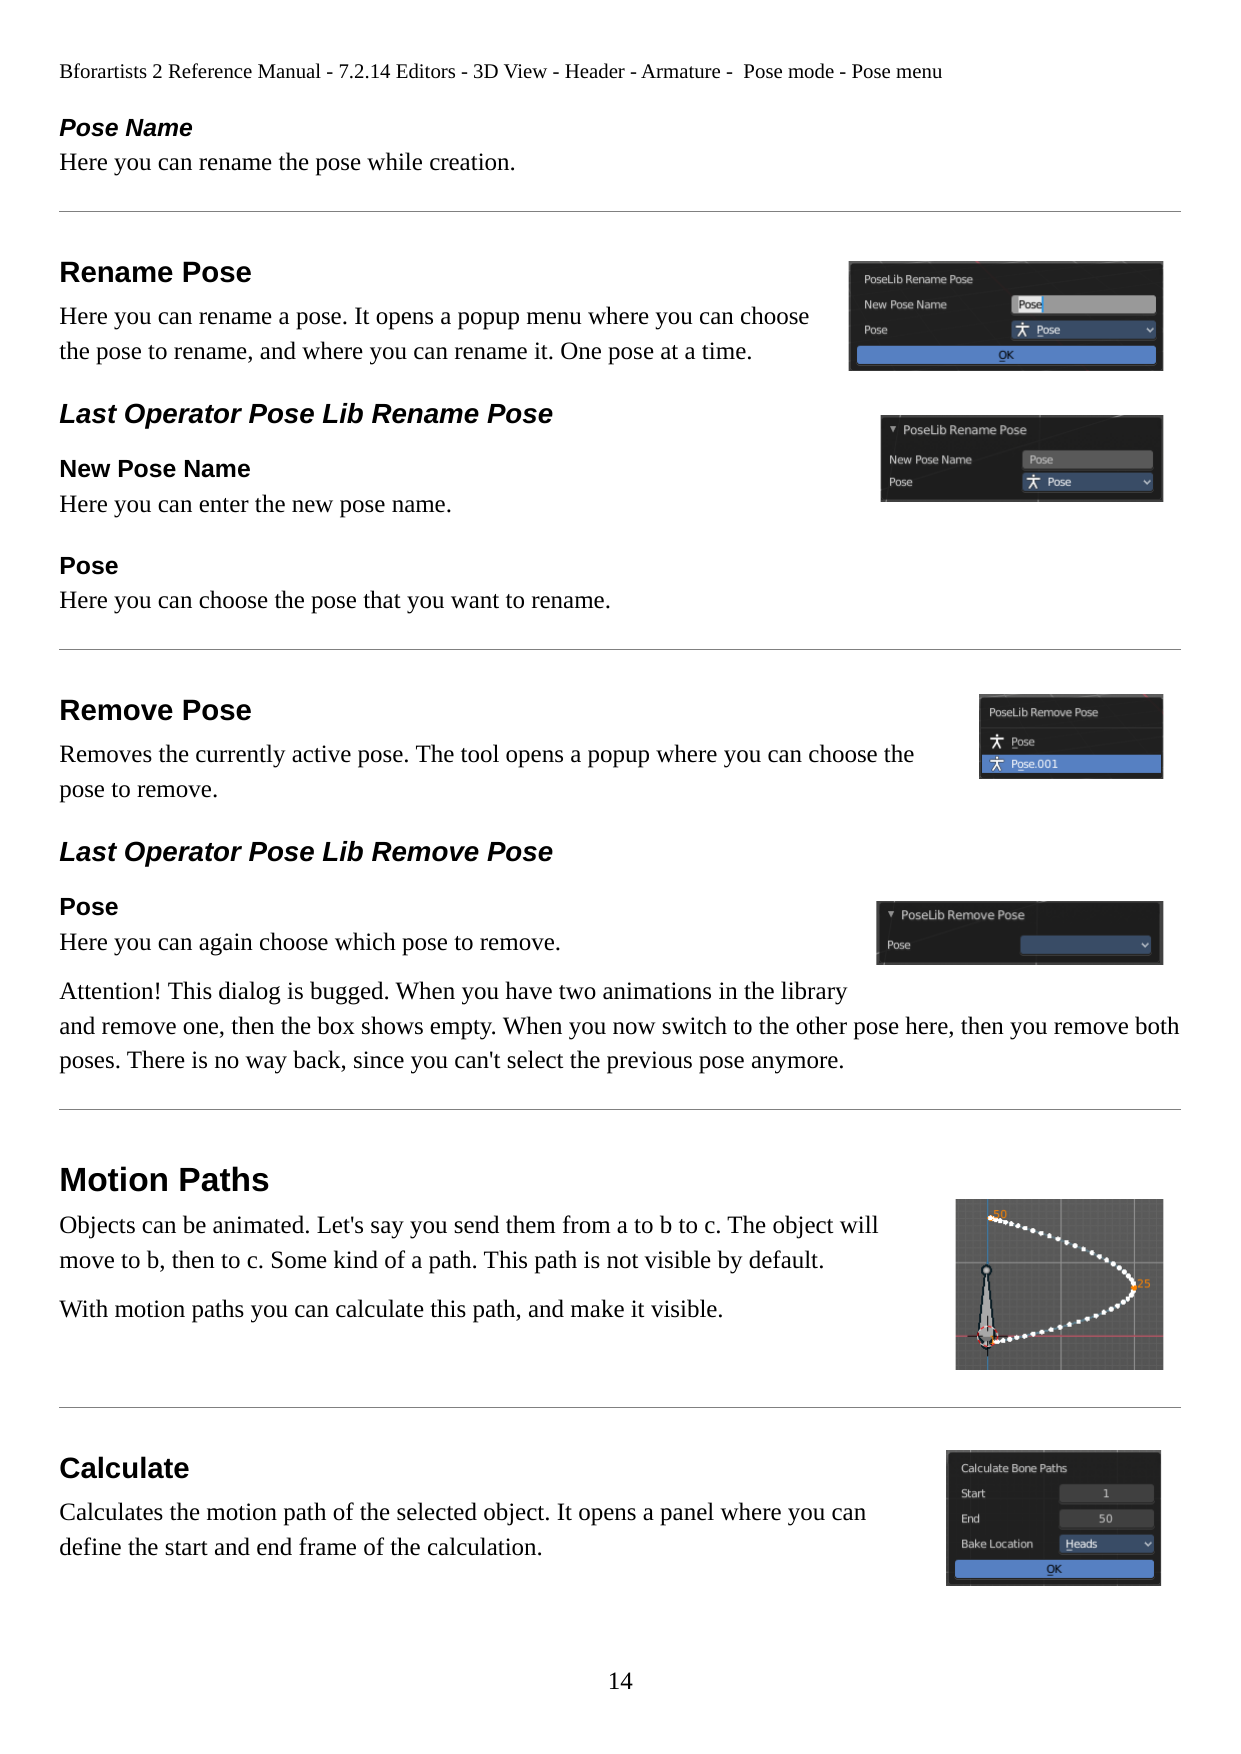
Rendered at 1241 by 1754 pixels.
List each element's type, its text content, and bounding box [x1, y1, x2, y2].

picture [955, 1199, 1164, 1370]
text Objects can be animated. Let's say you send them from a to b to c. The object will move to b, then to c. Some kind of a path. This path is not visible by default. [59, 1211, 955, 1274]
text Here you can enter the new pose name. [59, 489, 1181, 518]
text Removes the currently active pose. The tool opens a popup where you can choose the pose to remove. [59, 739, 1181, 803]
subtitle Rename Pose [59, 255, 1181, 289]
subtitle Pose [59, 892, 1181, 921]
subtitle Last Operator Pose Lib Rename Pose [59, 397, 1181, 429]
picture [848, 261, 1164, 371]
subtitle [1164, 454, 1181, 483]
picture [979, 694, 1164, 779]
subtitle Last Operator Pose Lib Remove Pose [59, 836, 1181, 867]
text Here you can rename the pose while creation. [59, 147, 1181, 176]
text With motion paths you can calculate this path, and make it visible. [59, 1294, 955, 1323]
text Here you can rename a pose. It opens a popup menu where you can choose the pose to rename, and where you can rename it. One pose at a time. [59, 301, 848, 365]
text Attention! This dialog is bugged. When you have two animations in the library and remove one, then the box shows empty. When you now switch to the other pose here, then you remove both poses. There is no way back, since you can't select the previous pose anymore. [59, 976, 1181, 1074]
text Here you can again choose which pose to remove. [59, 927, 876, 956]
picture [876, 901, 1164, 965]
subtitle New Pose Name [59, 454, 880, 483]
text Calculates the motion path of the selected object. It opens a panel where you can define the start and end frame of the calculation. [59, 1497, 946, 1560]
picture [880, 415, 1164, 502]
subtitle [1162, 1451, 1181, 1485]
subtitle Calculate [59, 1451, 946, 1485]
subtitle Motion Paths [59, 1159, 1181, 1198]
subtitle Pose [59, 551, 1181, 579]
subtitle Pose Name [59, 113, 1181, 141]
picture [946, 1450, 1162, 1586]
subtitle Remove Pose [59, 693, 1181, 727]
text Here you can choose the pose that you want to rename. [59, 586, 1181, 614]
